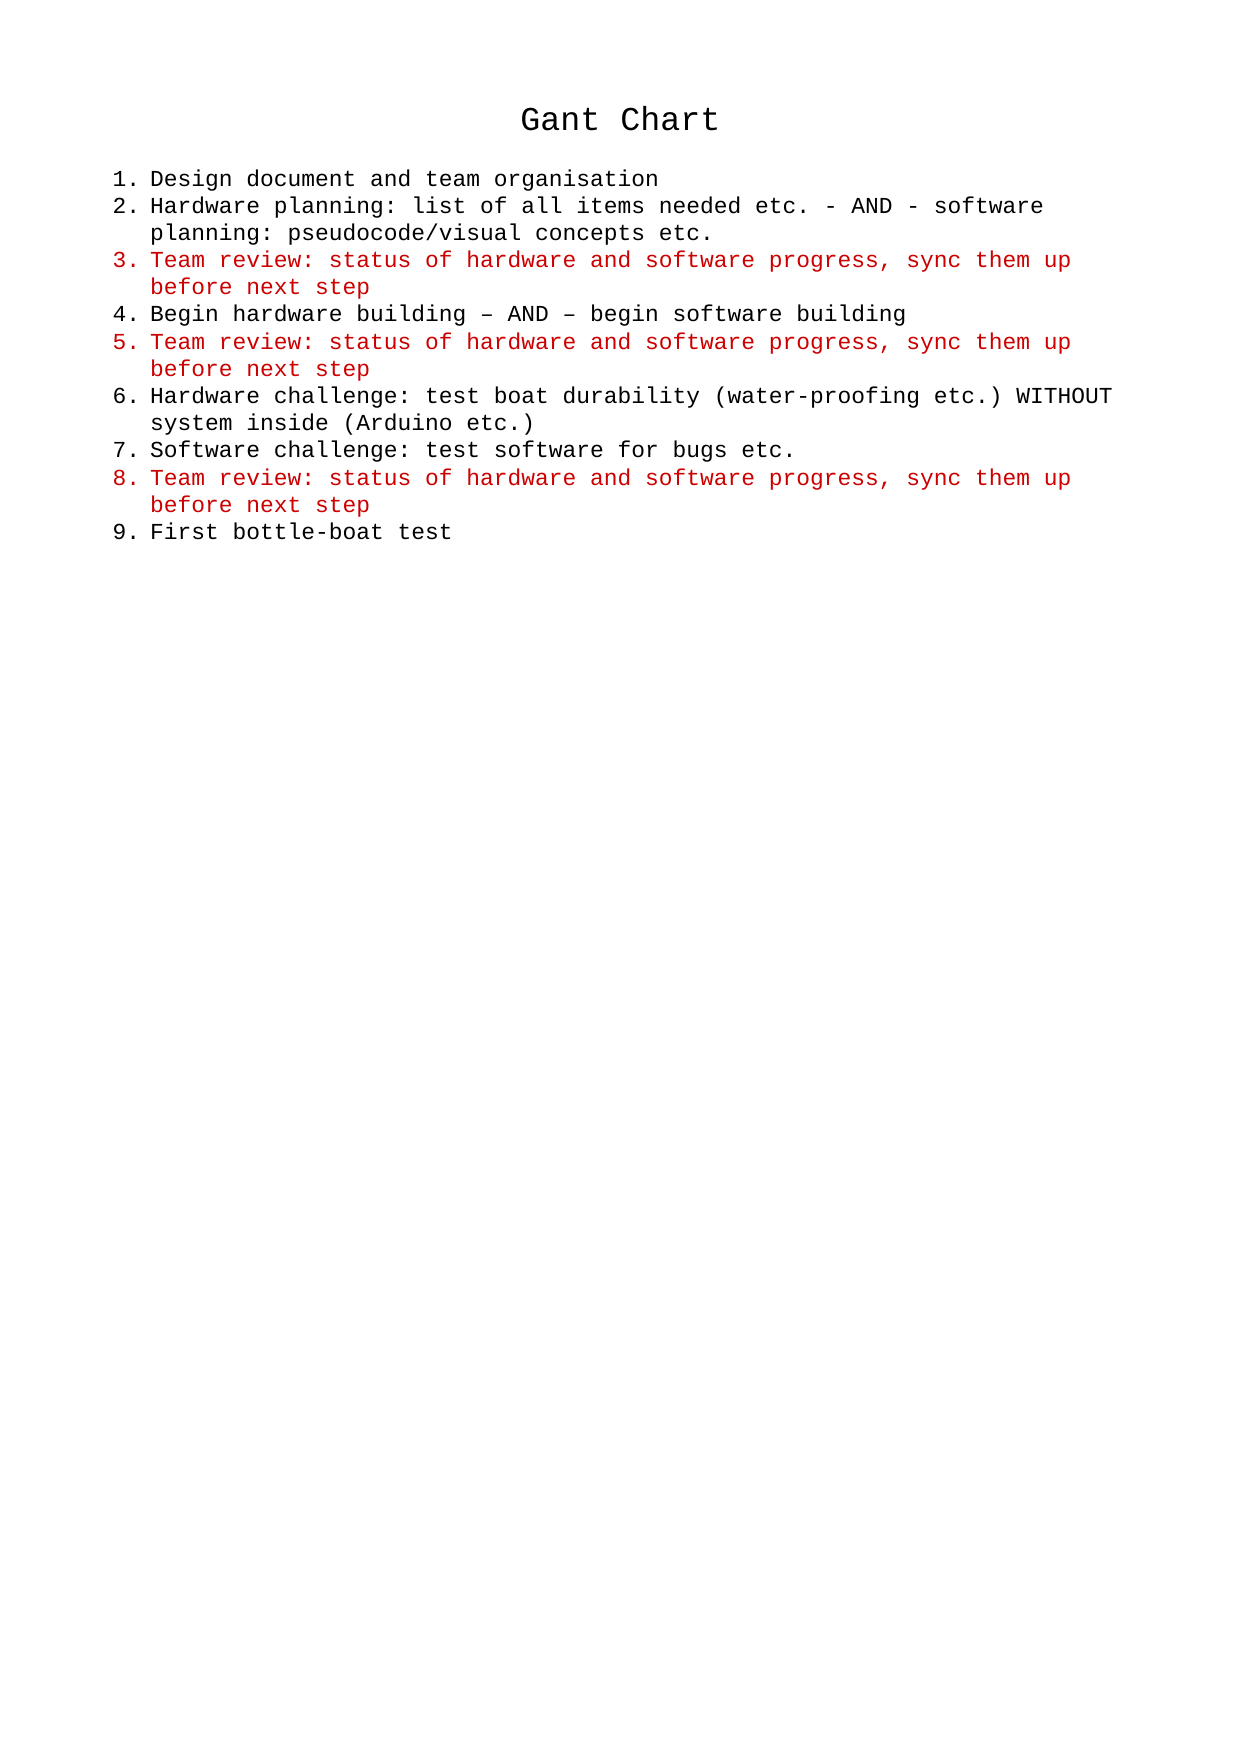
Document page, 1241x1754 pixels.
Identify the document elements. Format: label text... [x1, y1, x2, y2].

list Design document and team organisation [112, 167, 1165, 193]
list Team review: status of hardware and software progress, sync them up before next step [112, 330, 1165, 383]
subtitle Gant Chart [75, 102, 1165, 140]
list Begin hardware building – AND – begin software building [112, 303, 1165, 329]
list Team review: status of hardware and software progress, sync them up before next step [112, 248, 1165, 302]
list First bottle-boat test [112, 520, 1165, 546]
list Software challenge: test software for bugs etc. [112, 439, 1165, 465]
list Team review: status of hardware and software progress, sync them up before next step [112, 466, 1165, 519]
list Hardware planning: list of all items needed etc. - AND - software planning: pseudocode/visual concepts etc. [112, 194, 1165, 247]
list Hardware challenge: test boat durability (water-proofing etc.) WITHOUT system inside (Arduino etc.) [112, 384, 1165, 437]
